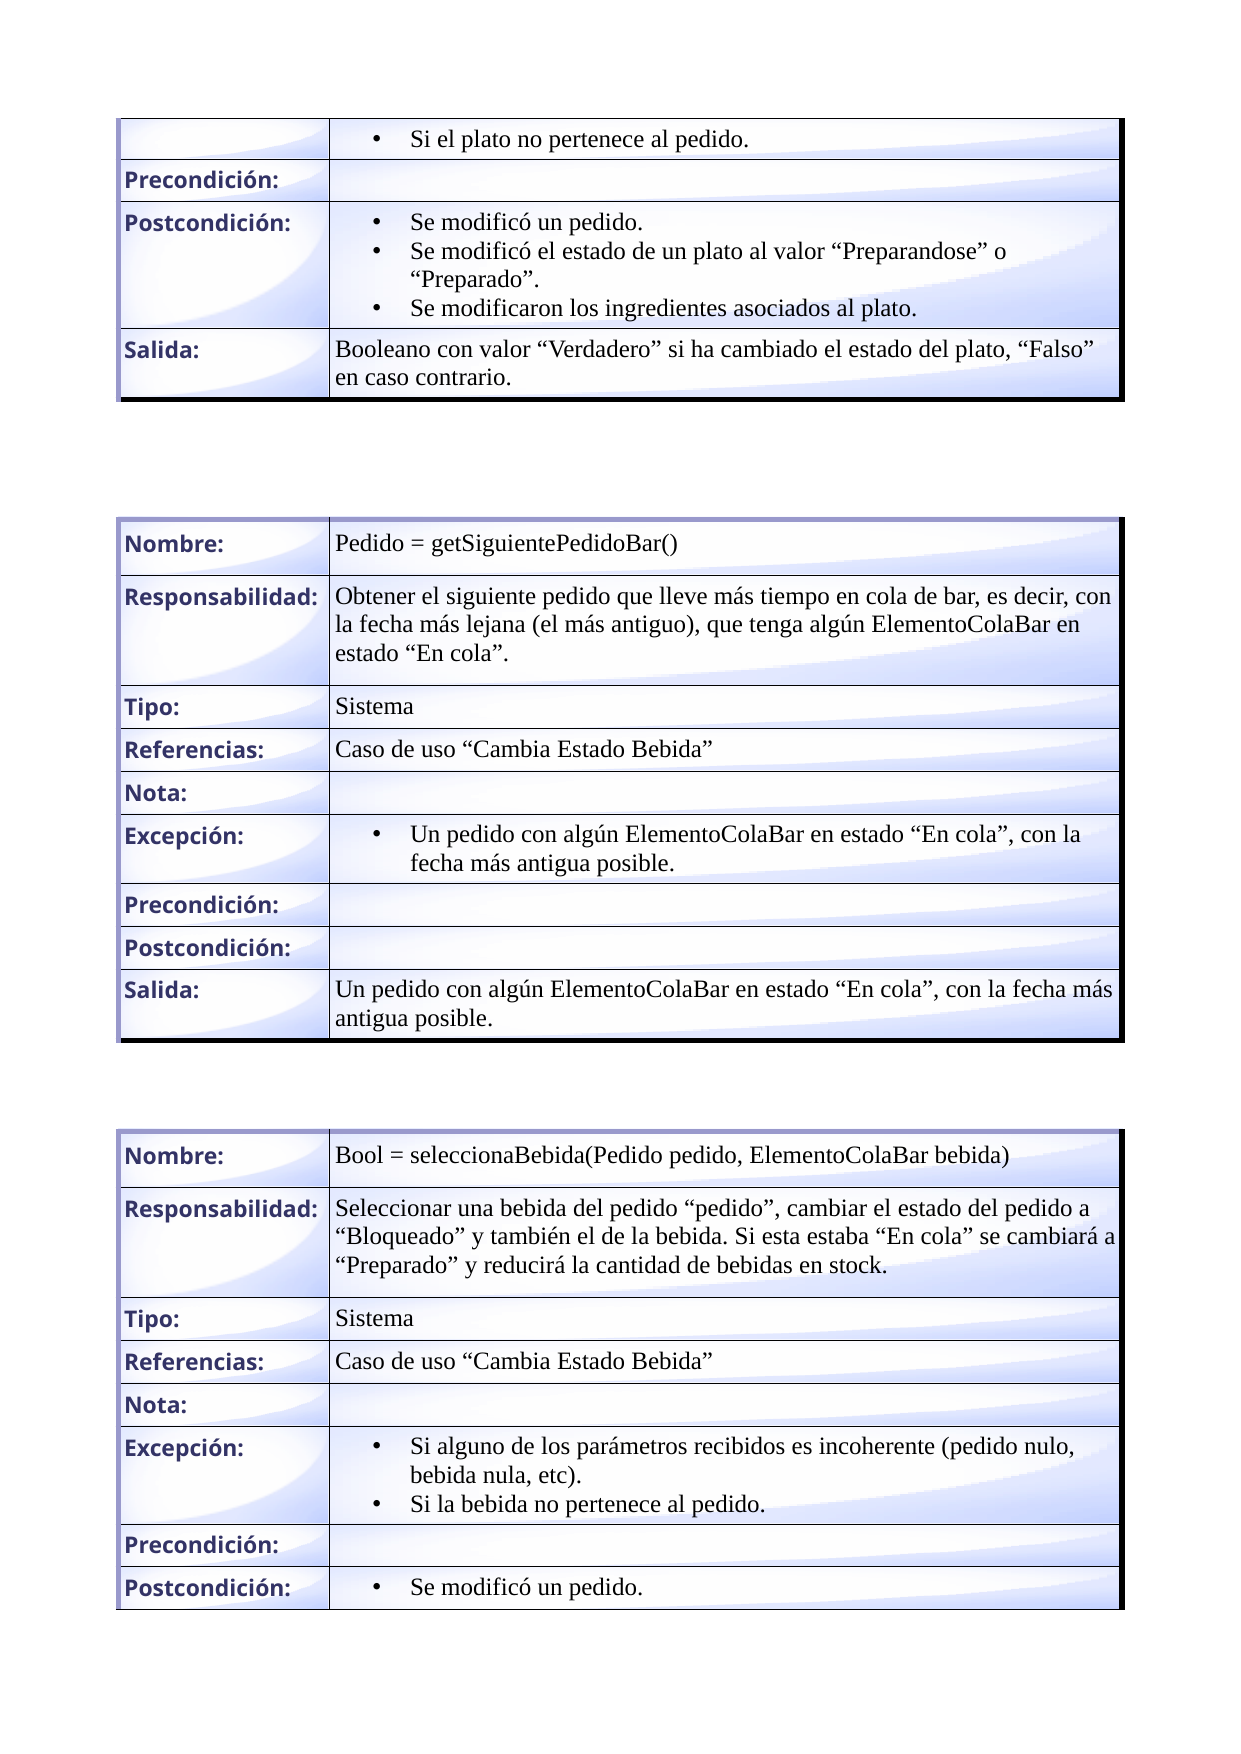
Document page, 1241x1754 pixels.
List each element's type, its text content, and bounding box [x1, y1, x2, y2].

table_cell Postcondición: [121, 202, 329, 328]
table_cell Excepción: [121, 815, 329, 883]
table_cell [330, 1384, 1119, 1426]
table_cell [330, 1525, 1119, 1566]
table_cell Un pedido con algún ElementoColaBar en estado “En cola”, con la fecha más antigua posible. [330, 815, 1119, 883]
table_cell Si alguno de los parámetros recibidos es incoherente (pedido nulo, bebida nula, etc). Si la bebida no pertenece al pedido. [330, 1427, 1119, 1523]
table_cell Caso de uso “Cambia Estado Bebida” [330, 1341, 1119, 1383]
table_cell Excepción: [121, 1427, 329, 1523]
table_cell Referencias: [121, 1341, 329, 1383]
table_cell Salida: [121, 329, 329, 397]
table_cell Obtener el siguiente pedido que lleve más tiempo en cola de bar, es decir, con la fecha más lejana (el más antiguo), que tenga algún ElementoColaBar en estado “En cola”. [330, 576, 1119, 685]
table_cell [330, 772, 1119, 814]
table_cell [330, 927, 1119, 968]
table_cell Seleccionar una bebida del pedido “pedido”, cambiar el estado del pedido a “Bloqueado” y también el de la bebida. Si esta estaba “En cola” se cambiará a “Preparado” y reducirá la cantidad de bebidas en stock. [330, 1188, 1119, 1297]
table_cell Caso de uso “Cambia Estado Bebida” [330, 729, 1119, 771]
table_cell Un pedido con algún ElementoColaBar en estado “En cola”, con la fecha más antigua posible. [330, 970, 1119, 1037]
table_header Pedido = getSiguientePedidoBar() [330, 522, 1119, 575]
table_cell Sistema [330, 686, 1119, 728]
table_cell [330, 160, 1119, 201]
table_cell Postcondición: [121, 927, 329, 968]
table_cell Precondición: [121, 160, 329, 201]
table_cell Nota: [121, 772, 329, 814]
table_header Nombre: [121, 522, 329, 575]
table_cell Tipo: [121, 686, 329, 728]
table_cell Precondición: [121, 1525, 329, 1566]
table_cell Booleano con valor “Verdadero” si ha cambiado el estado del plato, “Falso” en caso contrario. [330, 329, 1119, 397]
table_cell Se modificó un pedido. Se modificó el estado de un plato al valor “Preparandose” o “Preparado”. Se modificaron los ingredientes asociados al plato. [330, 202, 1119, 328]
table_cell Tipo: [121, 1298, 329, 1340]
table_cell [330, 884, 1119, 926]
table_cell Postcondición: [121, 1567, 329, 1609]
table_cell Precondición: [121, 884, 329, 926]
table_cell Responsabilidad: [121, 576, 329, 685]
table_cell Se modificó un pedido. Se modificó el estado de una bebida al valor “Preparado”. Se modificaron las bebidas asociadas al producto. [330, 1567, 1119, 1609]
table_cell Si alguno de los parámetros recibidos es incoherente (pedido nulo, plato nulo, etc). Si el plato no pertenece al pedido. [330, 119, 1119, 158]
table_cell Sistema [330, 1298, 1119, 1340]
table_cell Responsabilidad: [121, 1188, 329, 1297]
table_header Nombre: [121, 1134, 329, 1187]
table_cell [121, 119, 329, 158]
table_header Bool = seleccionaBebida(Pedido pedido, ElementoColaBar bebida) [330, 1134, 1119, 1187]
table_cell Salida: [121, 970, 329, 1037]
table_cell Nota: [121, 1384, 329, 1426]
table_cell Referencias: [121, 729, 329, 771]
